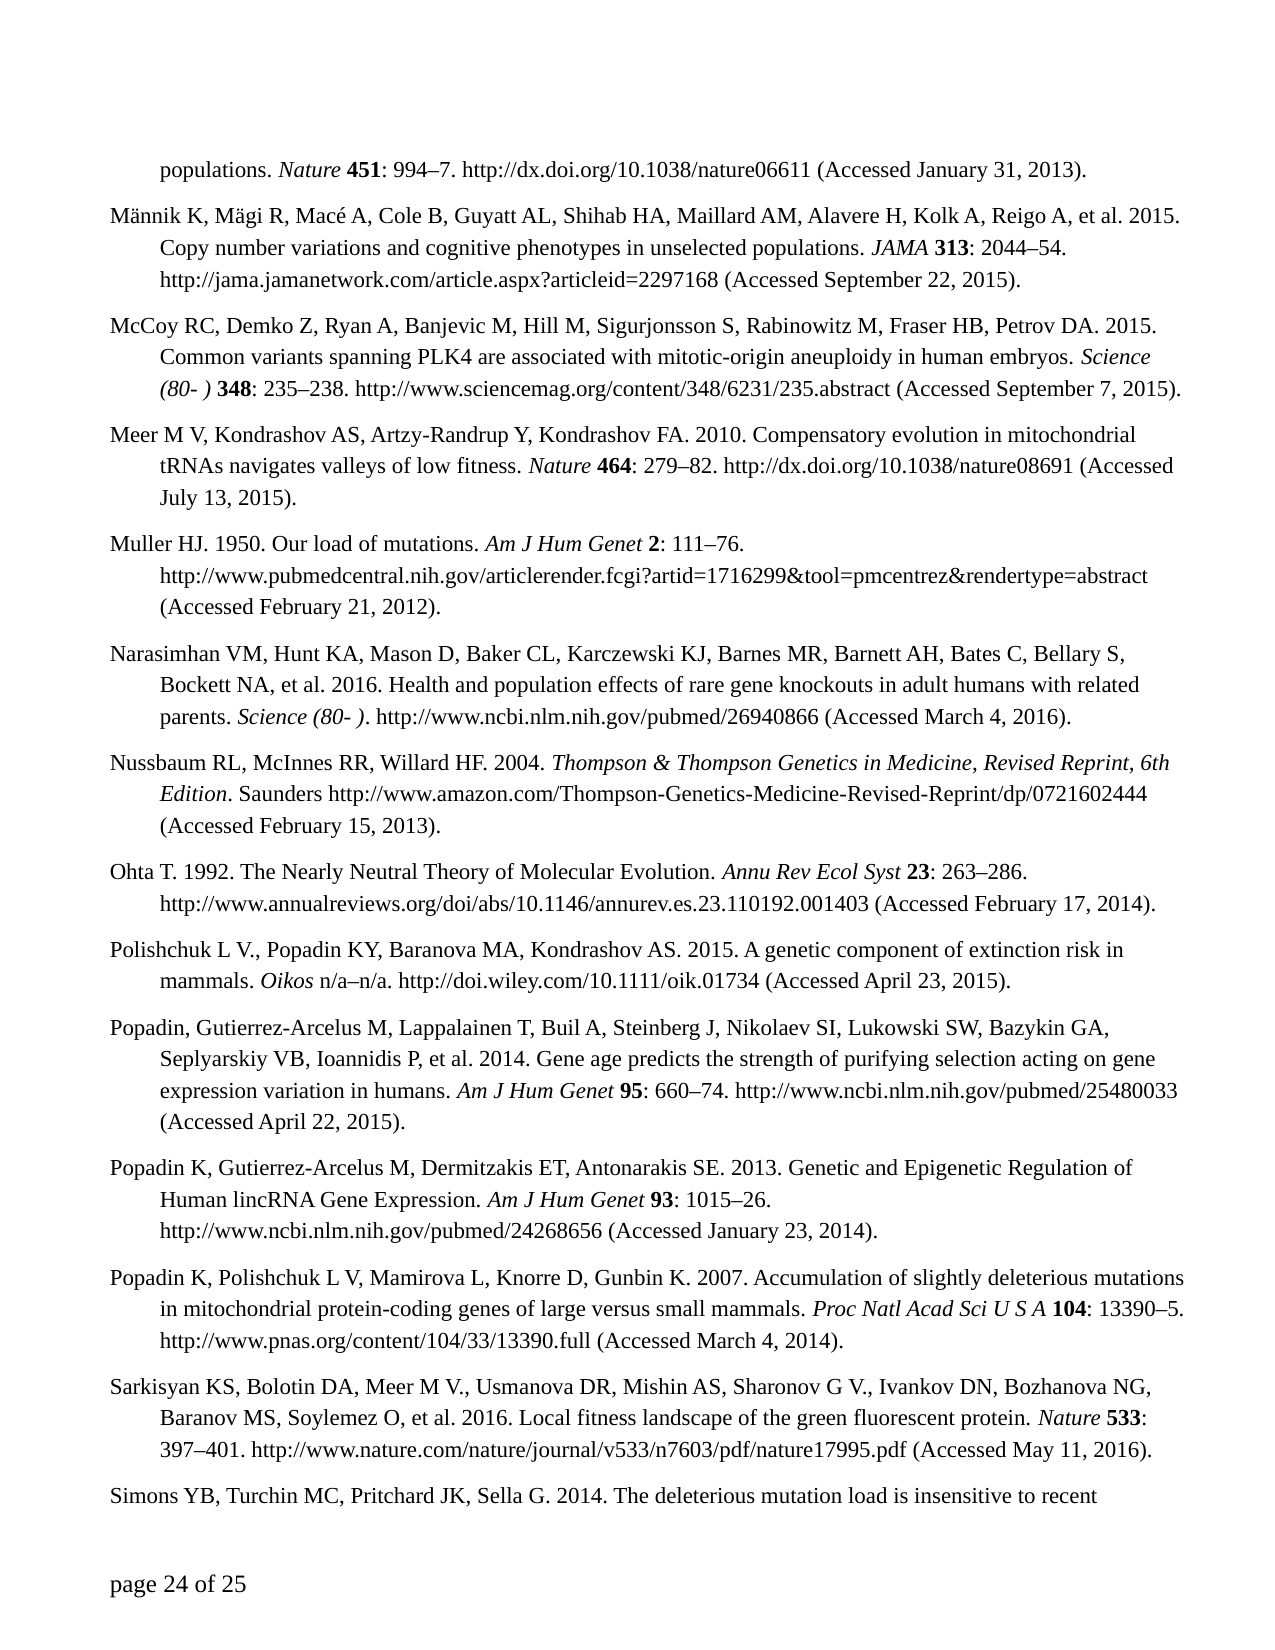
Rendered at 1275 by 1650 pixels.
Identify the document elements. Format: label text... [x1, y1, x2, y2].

text Nussbaum RL, McInnes RR, Willard HF. 2004. Thompson & Thompson Genetics in Medicine, Revised Reprint, 6th Edition. Saunders http://www.amazon.com/Thompson-Genetics-Medicine-Revised-Reprint/dp/0721602444 (Accessed February 15, 2013). [109, 749, 1197, 838]
text Sarkisyan KS, Bolotin DA, Meer M V., Usmanova DR, Mishin AS, Sharonov G V., Ivankov DN, Bozhanova NG, Baranov MS, Soylemez O, et al. 2016. Local fitness landscape of the green fluorescent protein. Nature 533: 397–401. http://www.nature.com/nature/journal/v533/n7603/pdf/nature17995.pdf (Accessed May 11, 2016). [109, 1373, 1197, 1462]
text Muller HJ. 1950. Our load of mutations. Am J Hum Genet 2: 111–76. http://www.pubmedcentral.nih.gov/articlerender.fcgi?artid=1716299&tool=pmcentrez&rendertype=abstract (Accessed February 21, 2012). [109, 530, 1197, 620]
text Popadin, Gutierrez-Arcelus M, Lappalainen T, Buil A, Steinberg J, Nikolaev SI, Lukowski SW, Bazykin GA, Seplyarskiy VB, Ioannidis P, et al. 2014. Gene age predicts the strength of purifying selection acting on gene expression variation in humans. Am J Hum Genet 95: 660–74. http://www.ncbi.nlm.nih.gov/pubmed/25480033 (Accessed April 22, 2015). [109, 1013, 1197, 1134]
text Polishchuk L V., Popadin KY, Baranova MA, Kondrashov AS. 2015. A genetic component of extinction risk in mammals. Oikos n/a–n/a. http://doi.wiley.com/10.1111/oik.01734 (Accessed April 23, 2015). [109, 936, 1197, 994]
text Simons YB, Turchin MC, Pritchard JK, Sella G. 2014. The deleterious mutation load is insensitive to recent [109, 1482, 1197, 1508]
text Männik K, Mägi R, Macé A, Cole B, Guyatt AL, Shihab HA, Maillard AM, Alavere H, Kolk A, Reigo A, et al. 2015. Copy number variations and cognitive phenotypes in unselected populations. JAMA 313: 2044–54. http://jama.jamanetwork.com/article.aspx?articleid=2297168 (Accessed September 22, 2015). [109, 202, 1197, 292]
text Popadin K, Polishchuk L V, Mamirova L, Knorre D, Gunbin K. 2007. Accumulation of slightly deleterious mutations in mitochondrial protein-coding genes of large versus small mammals. Proc Natl Acad Sci U S A 104: 13390–5. http://www.pnas.org/content/104/33/13390.full (Accessed March 4, 2014). [109, 1264, 1197, 1353]
text Meer M V, Kondrashov AS, Artzy-Randrup Y, Kondrashov FA. 2010. Compensatory evolution in mitochondrial tRNAs navigates valleys of low fitness. Nature 464: 279–82. http://dx.doi.org/10.1038/nature08691 (Accessed July 13, 2015). [109, 421, 1197, 511]
text Popadin K, Gutierrez-Arcelus M, Dermitzakis ET, Antonarakis SE. 2013. Genetic and Epigenetic Regulation of Human lincRNA Gene Expression. Am J Hum Genet 93: 1015–26. http://www.ncbi.nlm.nih.gov/pubmed/24268656 (Accessed January 23, 2014). [109, 1154, 1197, 1244]
text Ohta T. 1992. The Nearly Neutral Theory of Molecular Evolution. Annu Rev Ecol Syst 23: 263–286. http://www.annualreviews.org/doi/abs/10.1146/annurev.es.23.110192.001403 (Accessed February 17, 2014). [109, 858, 1197, 916]
text McCoy RC, Demko Z, Ryan A, Banjevic M, Hill M, Sigurjonsson S, Rabinowitz M, Fraser HB, Petrov DA. 2015. Common variants spanning PLK4 are associated with mitotic-origin aneuploidy in human embryos. Science (80- ) 348: 235–238. http://www.sciencemag.org/content/348/6231/235.abstract (Accessed September 7, 2015). [109, 312, 1197, 401]
text populations. Nature 451: 994–7. http://dx.doi.org/10.1038/nature06611 (Accessed January 31, 2013). [109, 156, 1197, 183]
text Narasimhan VM, Hunt KA, Mason D, Baker CL, Karczewski KJ, Barnes MR, Barnett AH, Bates C, Bellary S, Bockett NA, et al. 2016. Health and population effects of rare gene knockouts in adult humans with related parents. Science (80- ). http://www.ncbi.nlm.nih.gov/pubmed/26940866 (Accessed March 4, 2016). [109, 639, 1197, 729]
